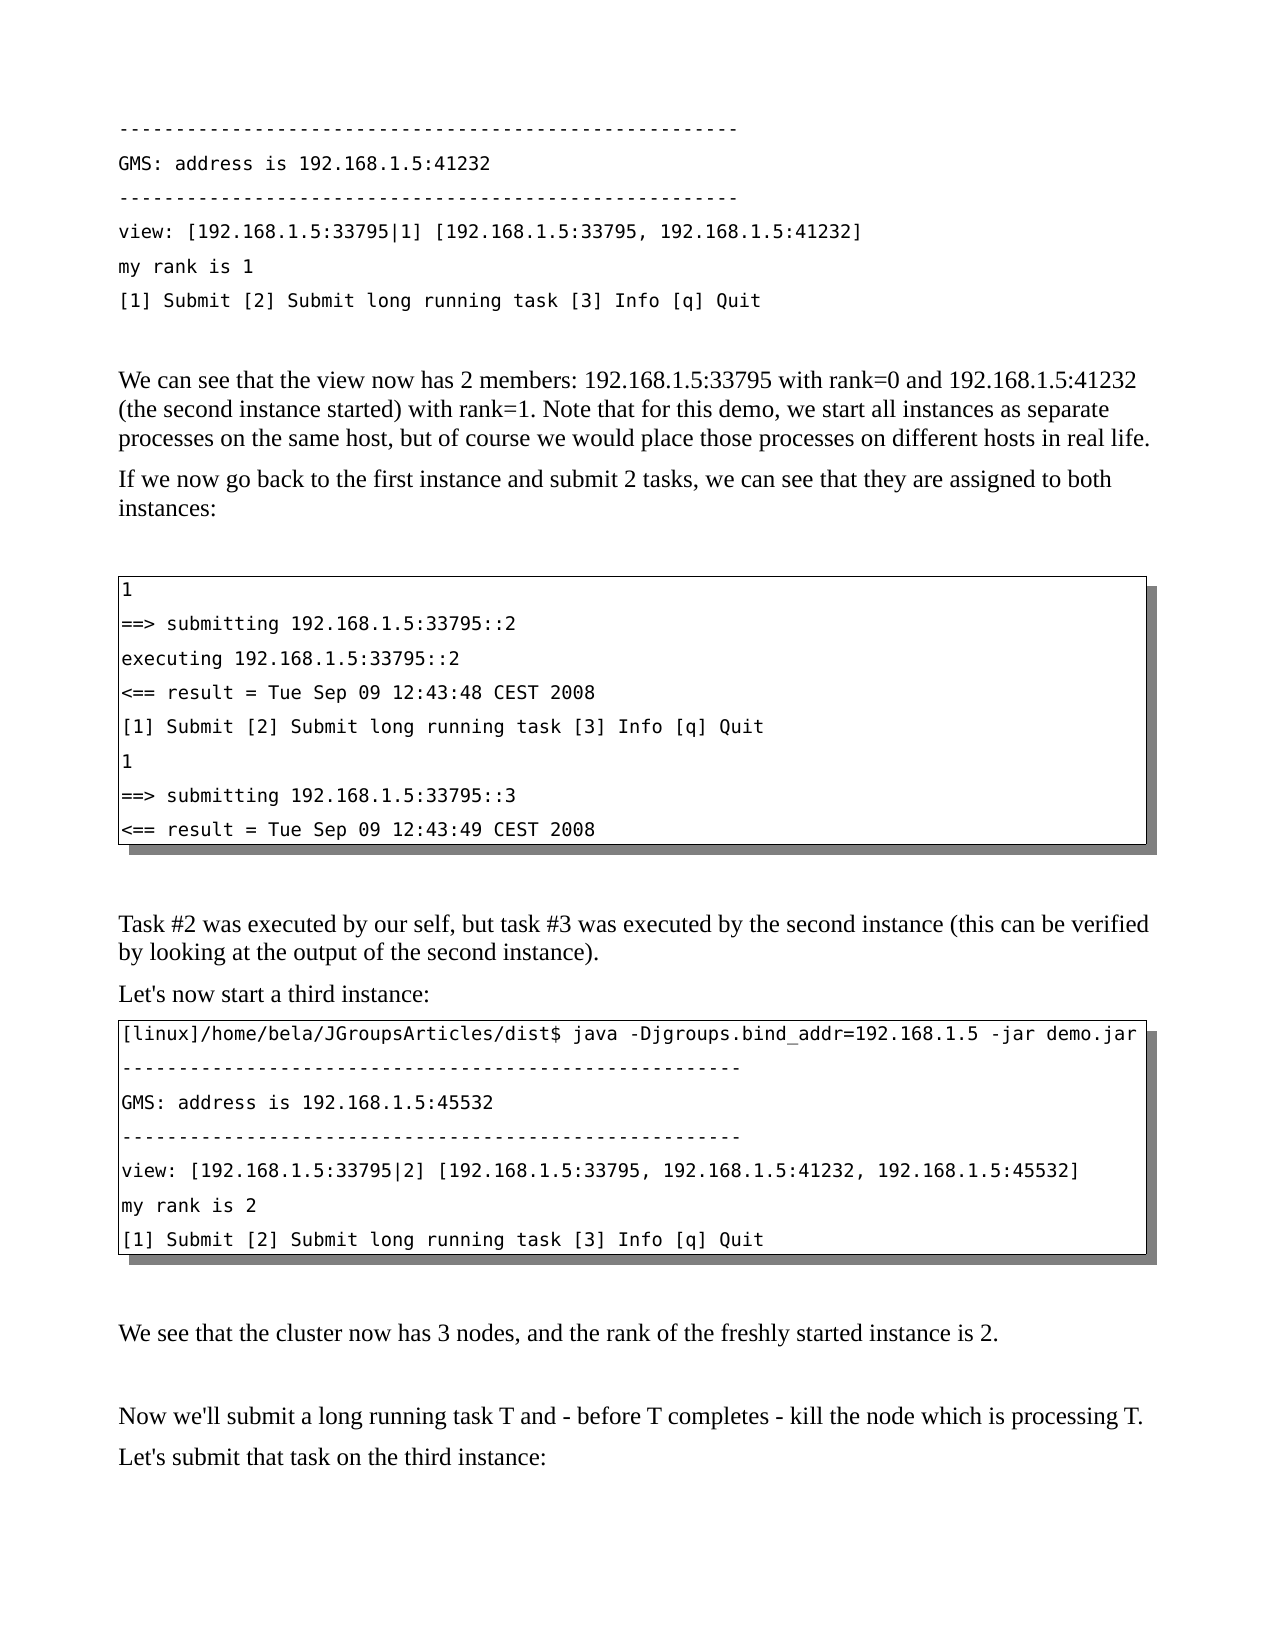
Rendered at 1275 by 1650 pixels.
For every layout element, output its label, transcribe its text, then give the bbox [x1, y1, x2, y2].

text Task #2 was executed by our self, but task #3 was executed by the second instance (this can be verified by looking at the output of the second instance). [118, 909, 1157, 966]
text my rank is 1 [118, 256, 1157, 277]
text ==> submitting 192.168.1.5:33795::2 [119, 610, 1146, 635]
text [linux]/home/bela/JGroupsArticles/dist$ java -Djgroups.bind_addr=192.168.1.5 -jar demo.jar [119, 1021, 1146, 1045]
text ==> submitting 192.168.1.5:33795::3 [119, 782, 1146, 807]
text view: [192.168.1.5:33795|2] [192.168.1.5:33795, 192.168.1.5:41232, 192.168.1.5:45532] [119, 1157, 1146, 1182]
text We can see that the view now has 2 members: 192.168.1.5:33795 with rank=0 and 192.168.1.5:41232 (the second instance started) with rank=1. Note that for this demo, we start all instances as separate processes on the same host, but of course we would place those processes on different hosts in real life. [118, 366, 1157, 452]
text ------------------------------------------------------- [118, 118, 1157, 140]
text ------------------------------------------------------- [119, 1123, 1146, 1148]
text Let's submit that task on the third instance: [118, 1442, 1157, 1471]
text [1] Submit [2] Submit long running task [3] Info [q] Quit [118, 290, 1157, 312]
text [1] Submit [2] Submit long running task [3] Info [q] Quit [119, 713, 1146, 738]
text <== result = Tue Sep 09 12:43:49 CEST 2008 [119, 816, 1146, 844]
text 1 [119, 577, 1146, 601]
text my rank is 2 [119, 1192, 1146, 1217]
text [1] Submit [2] Submit long running task [3] Info [q] Quit [119, 1226, 1146, 1254]
text Now we'll submit a long running task T and - before T completes - kill the node which is processing T. [118, 1401, 1157, 1430]
text <== result = Tue Sep 09 12:43:48 CEST 2008 [119, 679, 1146, 704]
text view: [192.168.1.5:33795|1] [192.168.1.5:33795, 192.168.1.5:41232] [118, 221, 1157, 243]
text GMS: address is 192.168.1.5:45532 [119, 1089, 1146, 1114]
text ------------------------------------------------------- [118, 187, 1157, 209]
text GMS: address is 192.168.1.5:41232 [118, 152, 1157, 174]
text If we now go back to the first instance and submit 2 tasks, we can see that they are assigned to both instances: [118, 464, 1157, 522]
text 1 [119, 747, 1146, 772]
text We see that the cluster now has 3 nodes, and the rank of the freshly started instance is 2. [118, 1318, 1157, 1347]
text ------------------------------------------------------- [119, 1054, 1146, 1079]
text Let's now start a third instance: [118, 979, 1157, 1007]
text executing 192.168.1.5:33795::2 [119, 644, 1146, 669]
